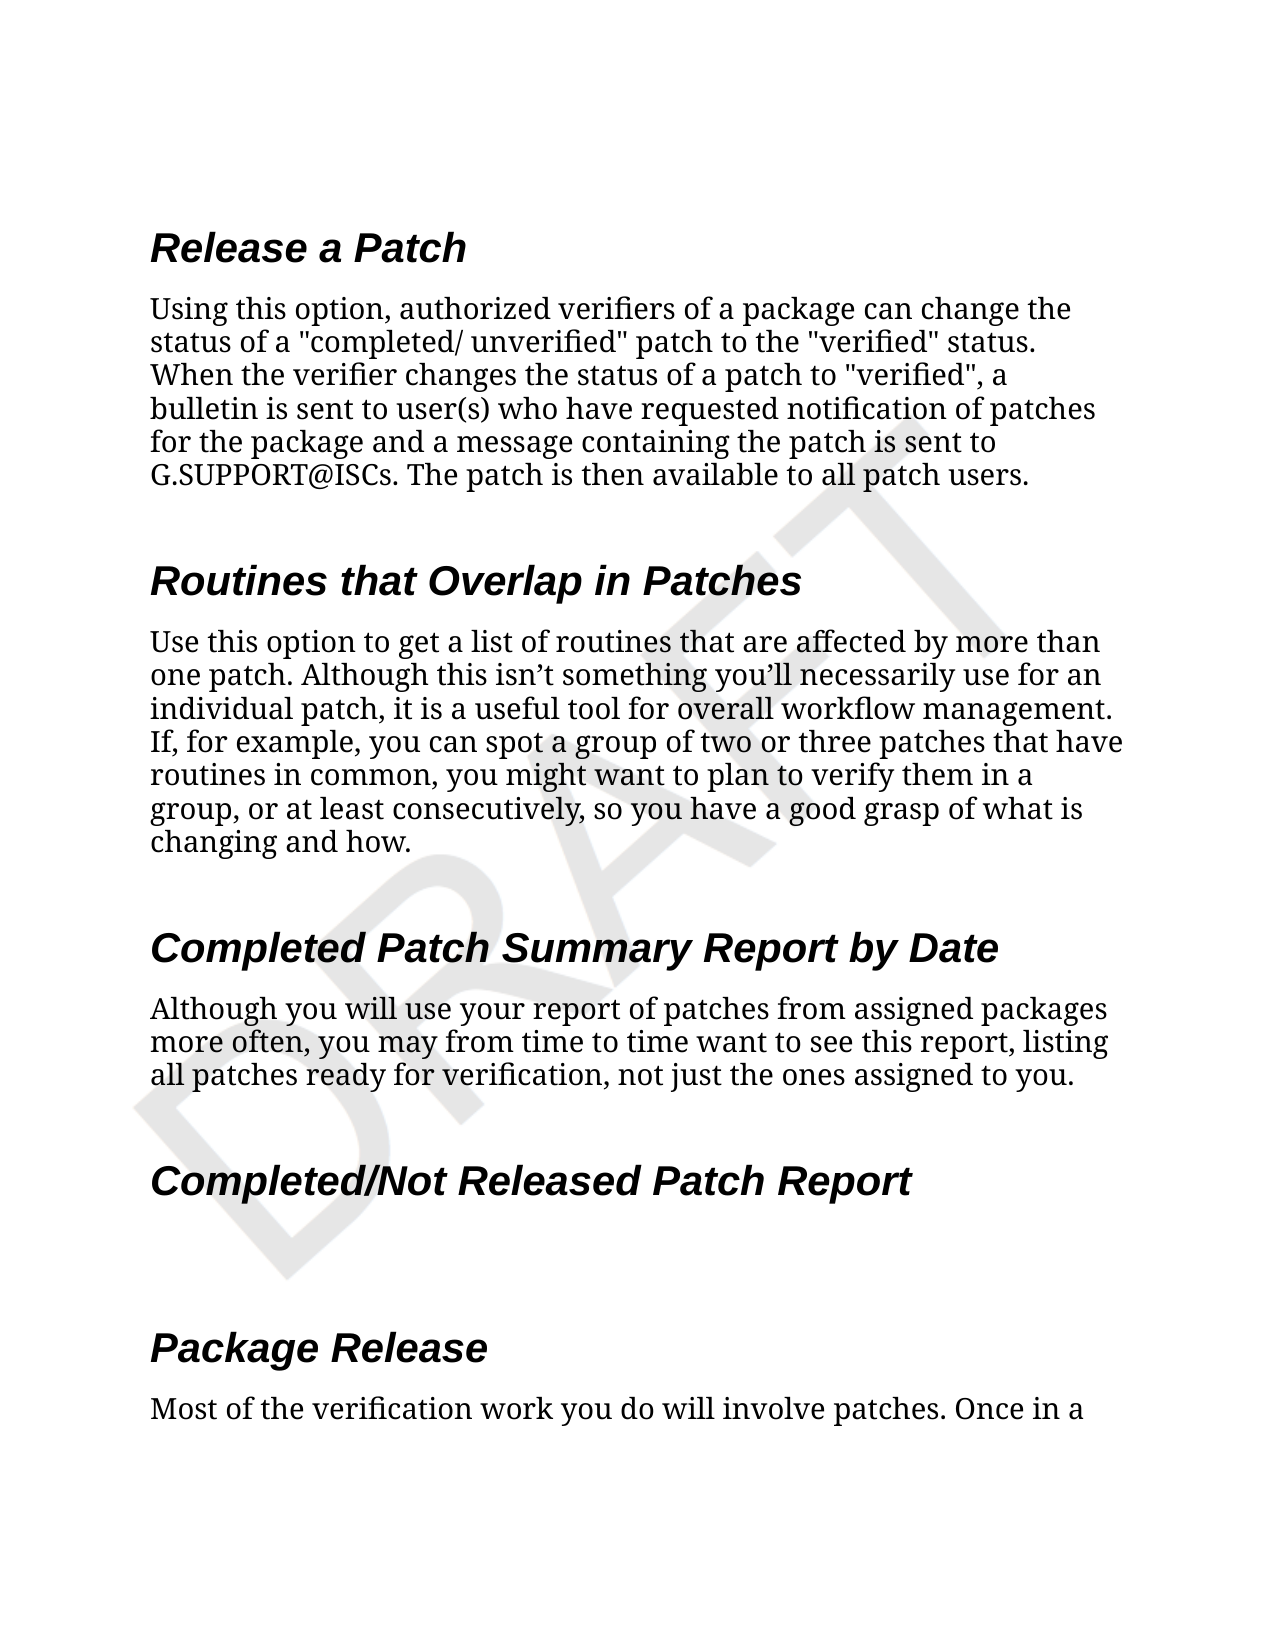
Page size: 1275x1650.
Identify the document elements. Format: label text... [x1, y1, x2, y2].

picture [237, 1209, 1038, 1225]
text Most of the verification work you do will involve patches. Once in a [150, 1392, 1125, 1426]
text Use this option to get a list of routines that are affected by more than one patch. Although this isn’t something you’ll necessarily use for an individual patch, it is a useful tool for overall workflow management. If, for example, you can spot a group of two or three patches that have routines in common, you might want to plan to verify them in a group, or at least consecutively, so you have a good grasp of what is changing and how. [150, 626, 1125, 859]
text Although you will use your report of patches from assigned packages more often, you may from time to time want to see this report, listing all patches ready for verification, not just the ones assigned to you. [150, 992, 1125, 1092]
picture [237, 609, 1038, 626]
subtitle Completed Patch Summary Report by Date [150, 909, 1125, 976]
picture [237, 976, 1038, 992]
subtitle Routines that Overlap in Patches [150, 542, 1125, 609]
picture [237, 1092, 1038, 1142]
subtitle Package Release [150, 1309, 1125, 1376]
subtitle Release a Patch [150, 209, 1125, 276]
picture [237, 492, 1038, 542]
text Using this option, authorized verifiers of a package can change the status of a "completed/ unverified" patch to the "verified" status. When the verifier changes the status of a patch to "verified", a bulletin is sent to user(s) who have requested notification of patches for the package and a message containing the patch is sent to G.SUPPORT@ISCs. The patch is then available to all patch users. [150, 292, 1125, 492]
picture [237, 859, 1038, 909]
subtitle Completed/Not Released Patch Report [150, 1142, 1125, 1209]
